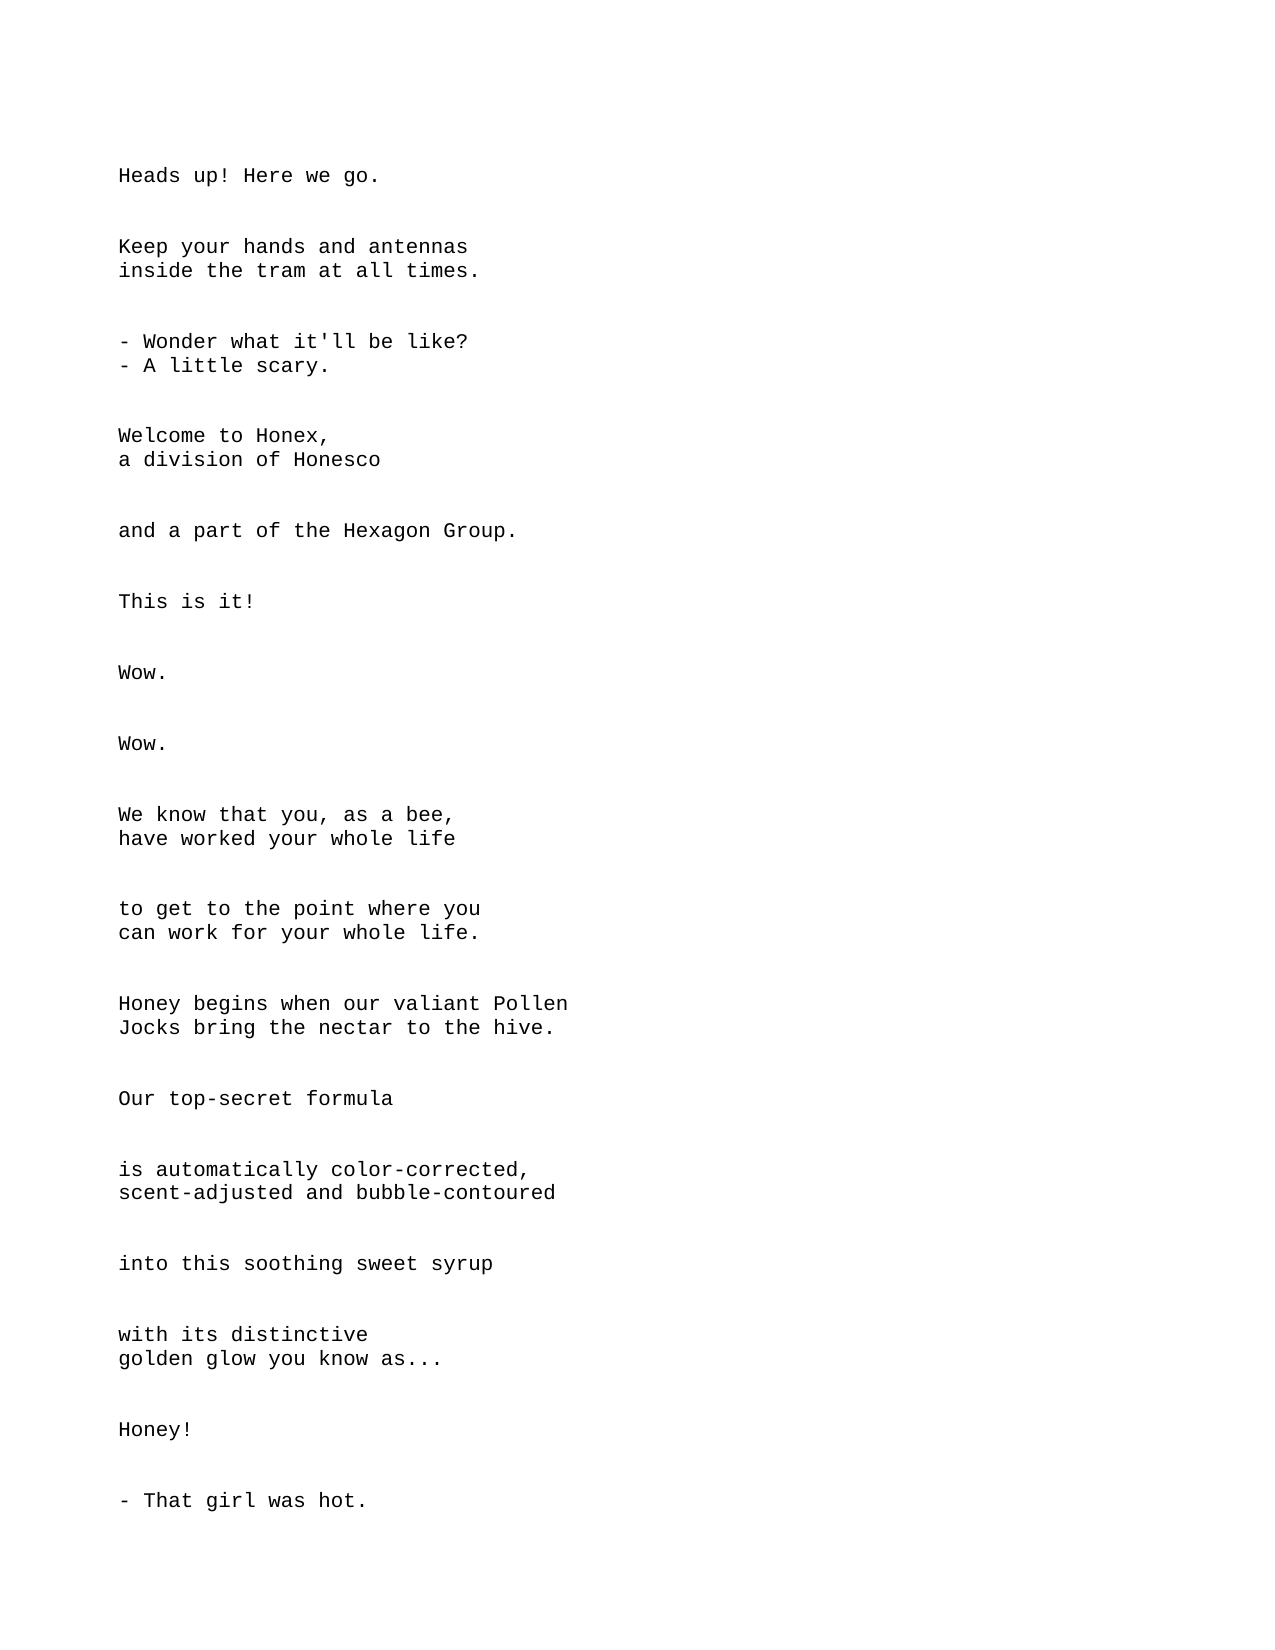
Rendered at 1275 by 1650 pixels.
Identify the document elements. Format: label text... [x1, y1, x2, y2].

text Wow. [118, 733, 1157, 757]
text - That girl was hot. [118, 1489, 1157, 1513]
text into this soothing sweet syrup [118, 1253, 1157, 1277]
text Honey begins when our valiant Pollen [118, 993, 1157, 1017]
text is automatically color-corrected, [118, 1158, 1157, 1182]
text and a part of the Hexagon Group. [118, 520, 1157, 544]
text scent-adjusted and bubble-contoured [118, 1182, 1157, 1206]
text Welcome to Honex, [118, 426, 1157, 449]
text Keep your hands and antennas [118, 236, 1157, 260]
text with its distinctive [118, 1324, 1157, 1348]
text a division of Honesco [118, 449, 1157, 473]
text Jocks bring the nectar to the hive. [118, 1017, 1157, 1040]
text Honey! [118, 1419, 1157, 1442]
text to get to the point where you [118, 898, 1157, 922]
text have worked your whole life [118, 827, 1157, 851]
text Wow. [118, 662, 1157, 686]
text Heads up! Here we go. [118, 165, 1157, 189]
text inside the tram at all times. [118, 260, 1157, 284]
text We know that you, as a bee, [118, 804, 1157, 827]
text can work for your whole life. [118, 922, 1157, 946]
text - Wonder what it'll be like? [118, 331, 1157, 354]
text - A little scary. [118, 354, 1157, 378]
text Our top-secret formula [118, 1088, 1157, 1111]
text golden glow you know as... [118, 1348, 1157, 1371]
text This is it! [118, 591, 1157, 615]
